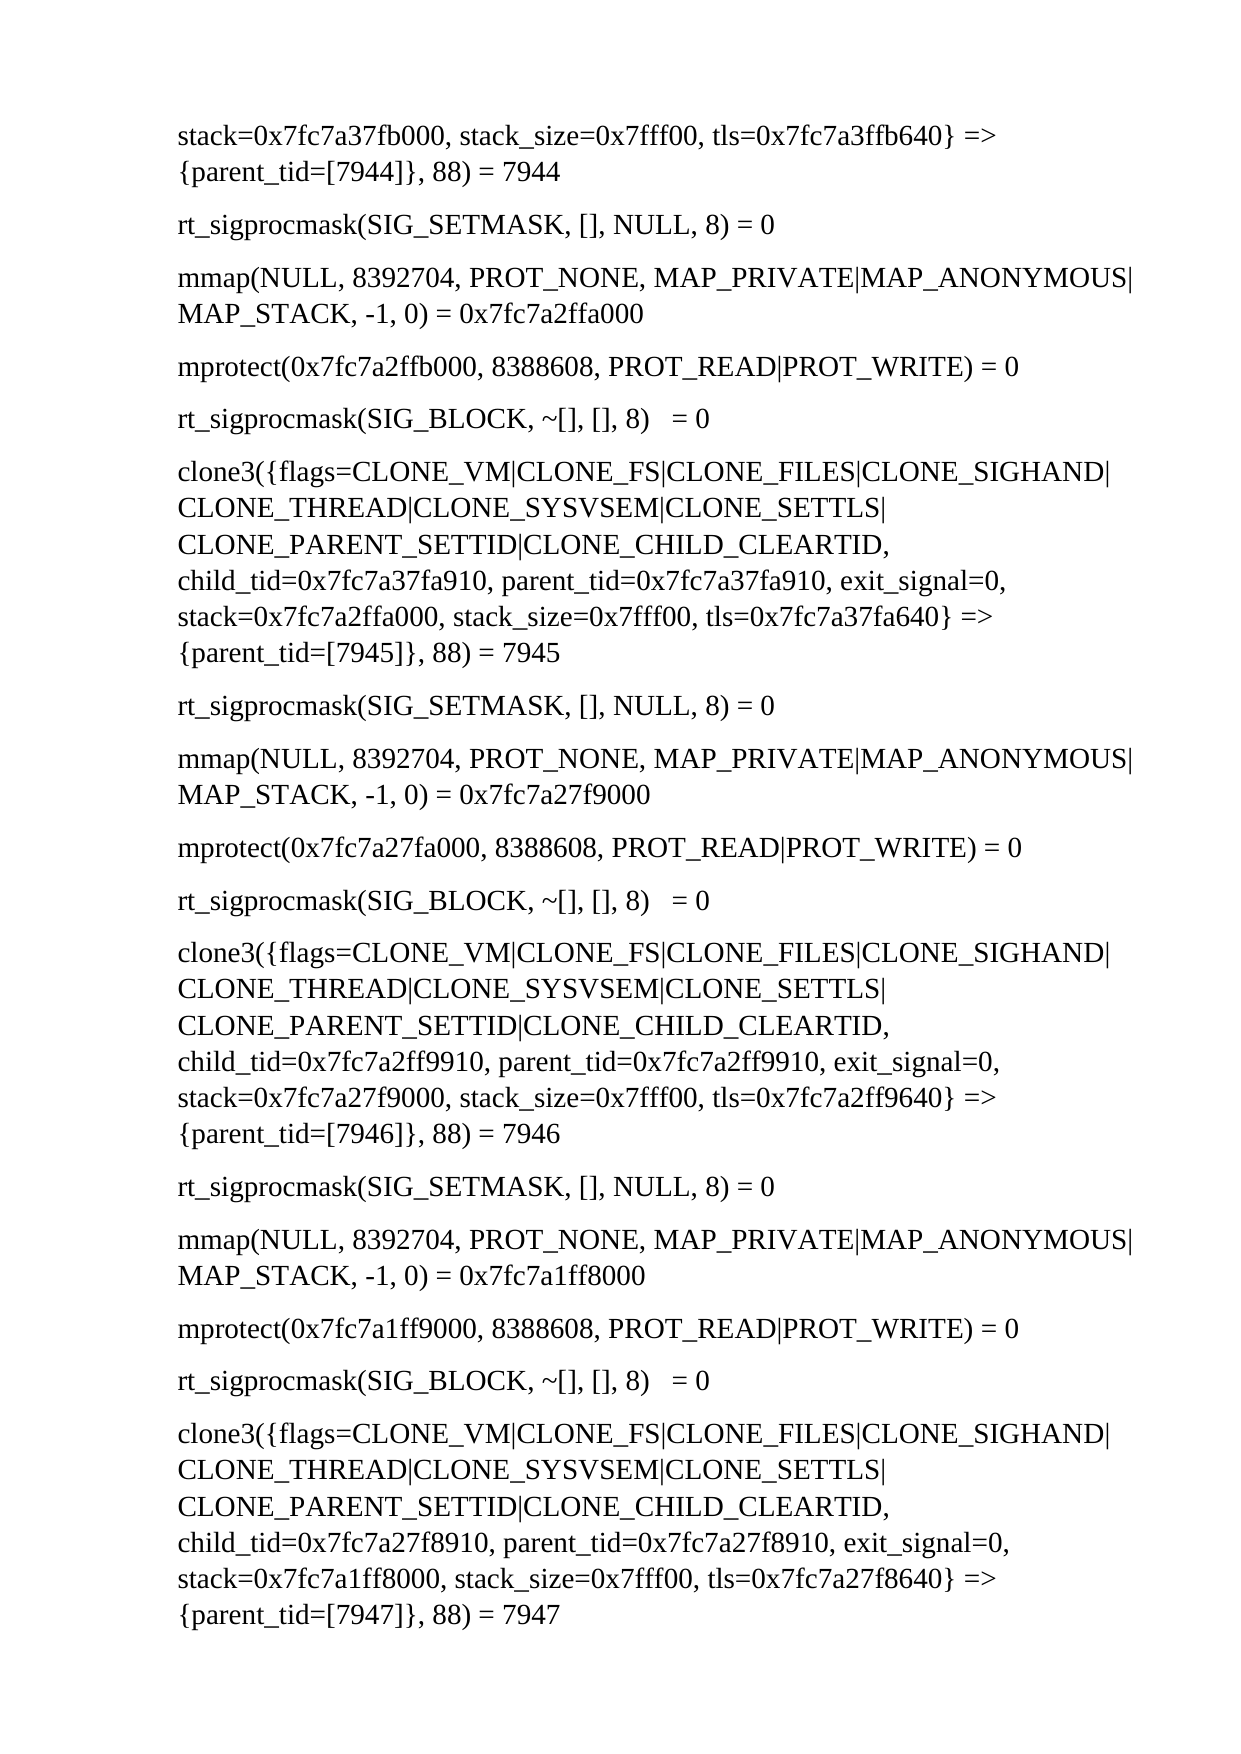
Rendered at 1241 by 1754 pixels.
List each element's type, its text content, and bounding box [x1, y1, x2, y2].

text clone3({flags=CLONE_VM|CLONE_FS|CLONE_FILES|CLONE_SIGHAND|CLONE_THREAD|CLONE_SYSVSEM|CLONE_SETTLS|CLONE_PARENT_SETTID|CLONE_CHILD_CLEARTID, child_tid=0x7fc7a27f8910, parent_tid=0x7fc7a27f8910, exit_signal=0, stack=0x7fc7a1ff8000, stack_size=0x7fff00, tls=0x7fc7a27f8640} => {parent_tid=[7947]}, 88) = 7947 [177, 1416, 1152, 1631]
text mmap(NULL, 8392704, PROT_NONE, MAP_PRIVATE|MAP_ANONYMOUS|MAP_STACK, -1, 0) = 0x7fc7a1ff8000 [177, 1222, 1152, 1291]
text rt_sigprocmask(SIG_BLOCK, ~[], [], 8) = 0 [177, 1363, 1152, 1397]
text mprotect(0x7fc7a1ff9000, 8388608, PROT_READ|PROT_WRITE) = 0 [177, 1311, 1152, 1344]
text rt_sigprocmask(SIG_SETMASK, [], NULL, 8) = 0 [177, 207, 1152, 241]
text clone3({flags=CLONE_VM|CLONE_FS|CLONE_FILES|CLONE_SIGHAND|CLONE_THREAD|CLONE_SYSVSEM|CLONE_SETTLS|CLONE_PARENT_SETTID|CLONE_CHILD_CLEARTID, child_tid=0x7fc7a2ff9910, parent_tid=0x7fc7a2ff9910, exit_signal=0, stack=0x7fc7a27f9000, stack_size=0x7fff00, tls=0x7fc7a2ff9640} => {parent_tid=[7946]}, 88) = 7946 [177, 935, 1152, 1150]
text rt_sigprocmask(SIG_SETMASK, [], NULL, 8) = 0 [177, 688, 1152, 722]
text mprotect(0x7fc7a2ffb000, 8388608, PROT_READ|PROT_WRITE) = 0 [177, 349, 1152, 382]
text mmap(NULL, 8392704, PROT_NONE, MAP_PRIVATE|MAP_ANONYMOUS|MAP_STACK, -1, 0) = 0x7fc7a2ffa000 [177, 260, 1152, 329]
text rt_sigprocmask(SIG_SETMASK, [], NULL, 8) = 0 [177, 1169, 1152, 1202]
text rt_sigprocmask(SIG_BLOCK, ~[], [], 8) = 0 [177, 883, 1152, 916]
text stack=0x7fc7a37fb000, stack_size=0x7fff00, tls=0x7fc7a3ffb640} => {parent_tid=[7944]}, 88) = 7944 [177, 118, 1152, 188]
text clone3({flags=CLONE_VM|CLONE_FS|CLONE_FILES|CLONE_SIGHAND|CLONE_THREAD|CLONE_SYSVSEM|CLONE_SETTLS|CLONE_PARENT_SETTID|CLONE_CHILD_CLEARTID, child_tid=0x7fc7a37fa910, parent_tid=0x7fc7a37fa910, exit_signal=0, stack=0x7fc7a2ffa000, stack_size=0x7fff00, tls=0x7fc7a37fa640} => {parent_tid=[7945]}, 88) = 7945 [177, 454, 1152, 669]
text mprotect(0x7fc7a27fa000, 8388608, PROT_READ|PROT_WRITE) = 0 [177, 830, 1152, 863]
text mmap(NULL, 8392704, PROT_NONE, MAP_PRIVATE|MAP_ANONYMOUS|MAP_STACK, -1, 0) = 0x7fc7a27f9000 [177, 741, 1152, 811]
text rt_sigprocmask(SIG_BLOCK, ~[], [], 8) = 0 [177, 402, 1152, 435]
